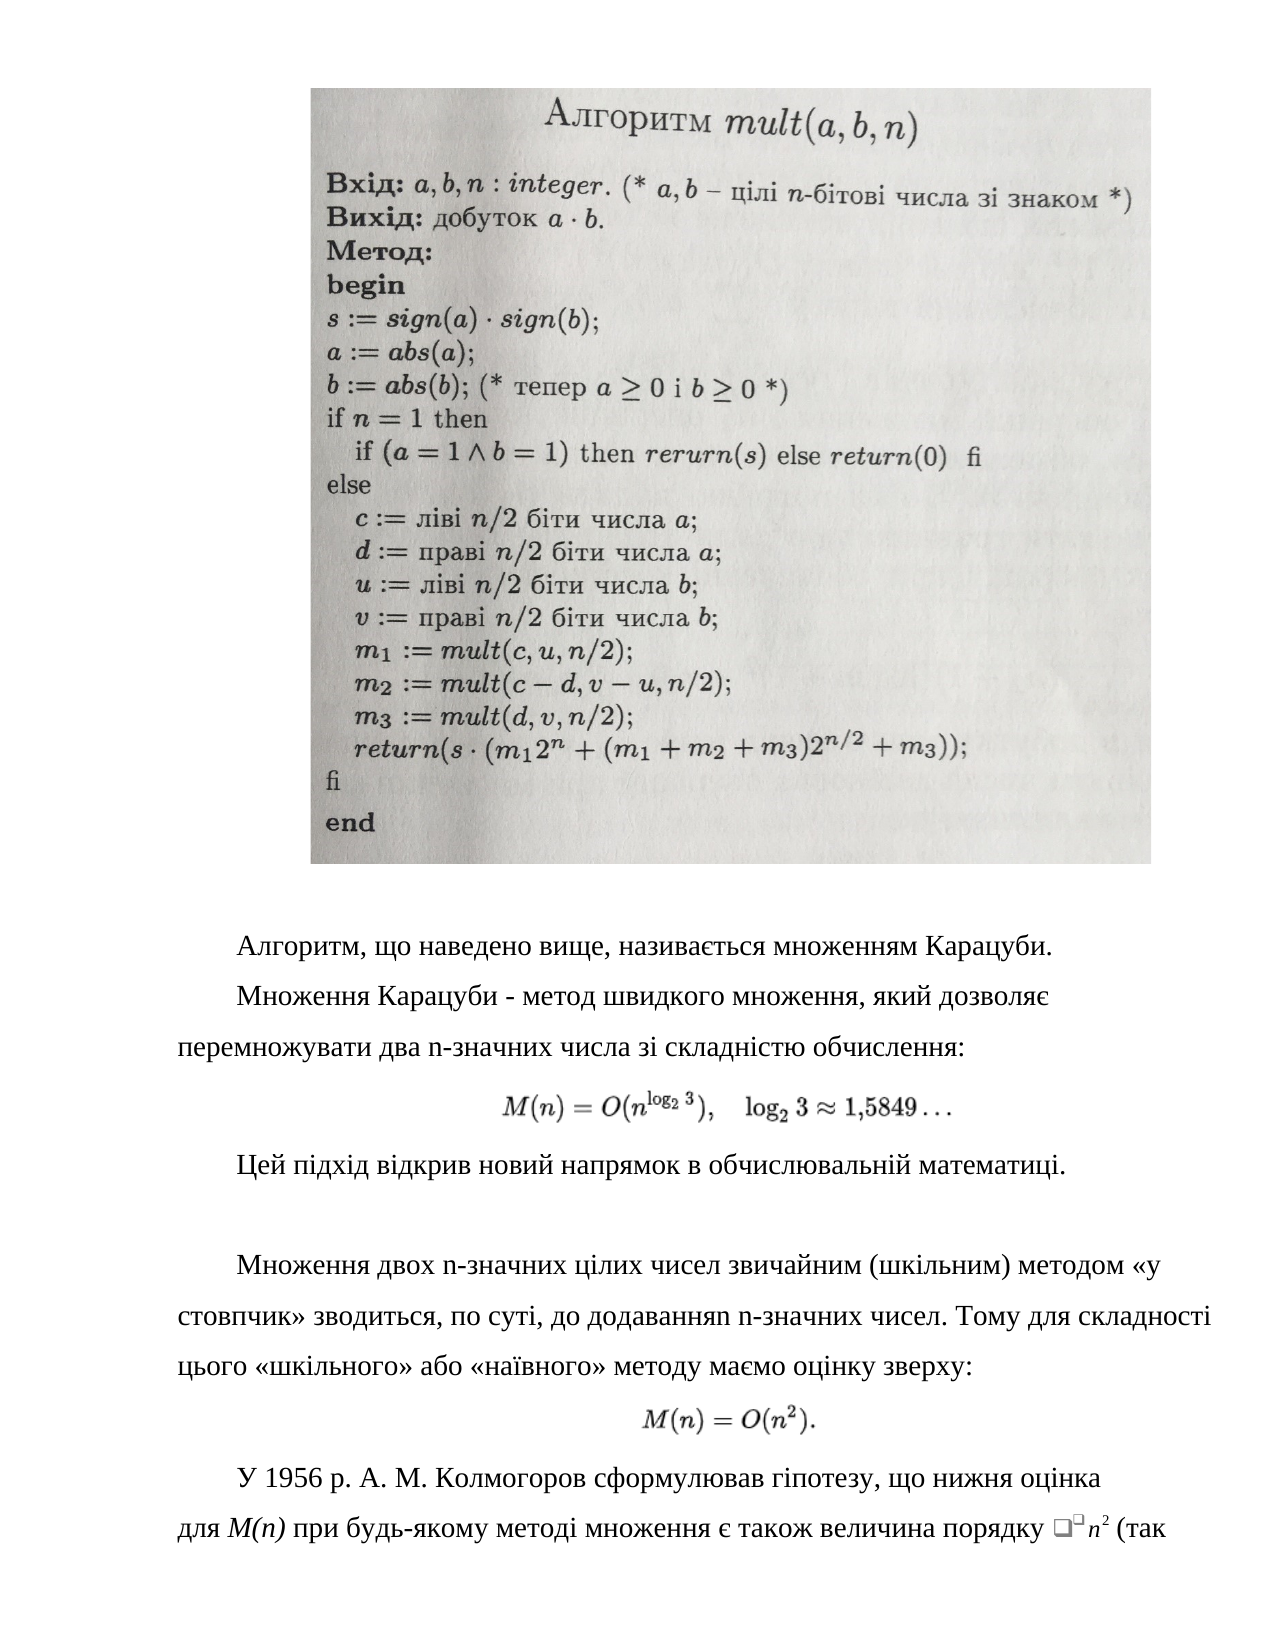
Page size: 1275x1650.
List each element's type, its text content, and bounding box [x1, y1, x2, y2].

picture [310, 88, 1152, 864]
text Множення Карацуби - метод швидкого множення, який дозволяє перемножувати два n-значних числа зі складністю обчислення: [177, 978, 1226, 1062]
text Алгоритм, що наведено вище, називається множенням Карацуби. [177, 928, 1226, 962]
text Цей підхід відкрив новий напрямок в обчислювальній математиці. [177, 1147, 1226, 1180]
text У 1956 р. А. М. Колмогоров сформулював гіпотезу, що нижня оцінка для {\displaystyle M(n)}М(n) при будь-якому методі множення є також величина порядку {\displaystyle n^{2}} (так звана «гіпотеза {\displaystyle n^{2}}» Колмогорова). На правдоподібність гіпотези {\displaystyle n^{2}} вказував той факт, що метод множення «в стовпчик» відомий не менше чотирьох тисячоліть (наприклад, цим методом користувалися шумери), і якби був швидший метод множення, то він, ймовірно, вже був би знайдений. Однак, 1960 року Анатолій Карацуба знайшов новий метод множення двох n-значних чисел з оцінкою складності: [177, 1460, 1226, 1544]
text Множення двох n-значних цілих чисел звичайним (шкільним) методом «у стовпчик» зводиться, по суті, до додаванняn n-значних чисел. Тому для складності цього «шкільного» або «наївного» методу маємо оцінку зверху: [177, 1247, 1226, 1382]
picture [489, 1079, 973, 1133]
picture [634, 1398, 828, 1446]
